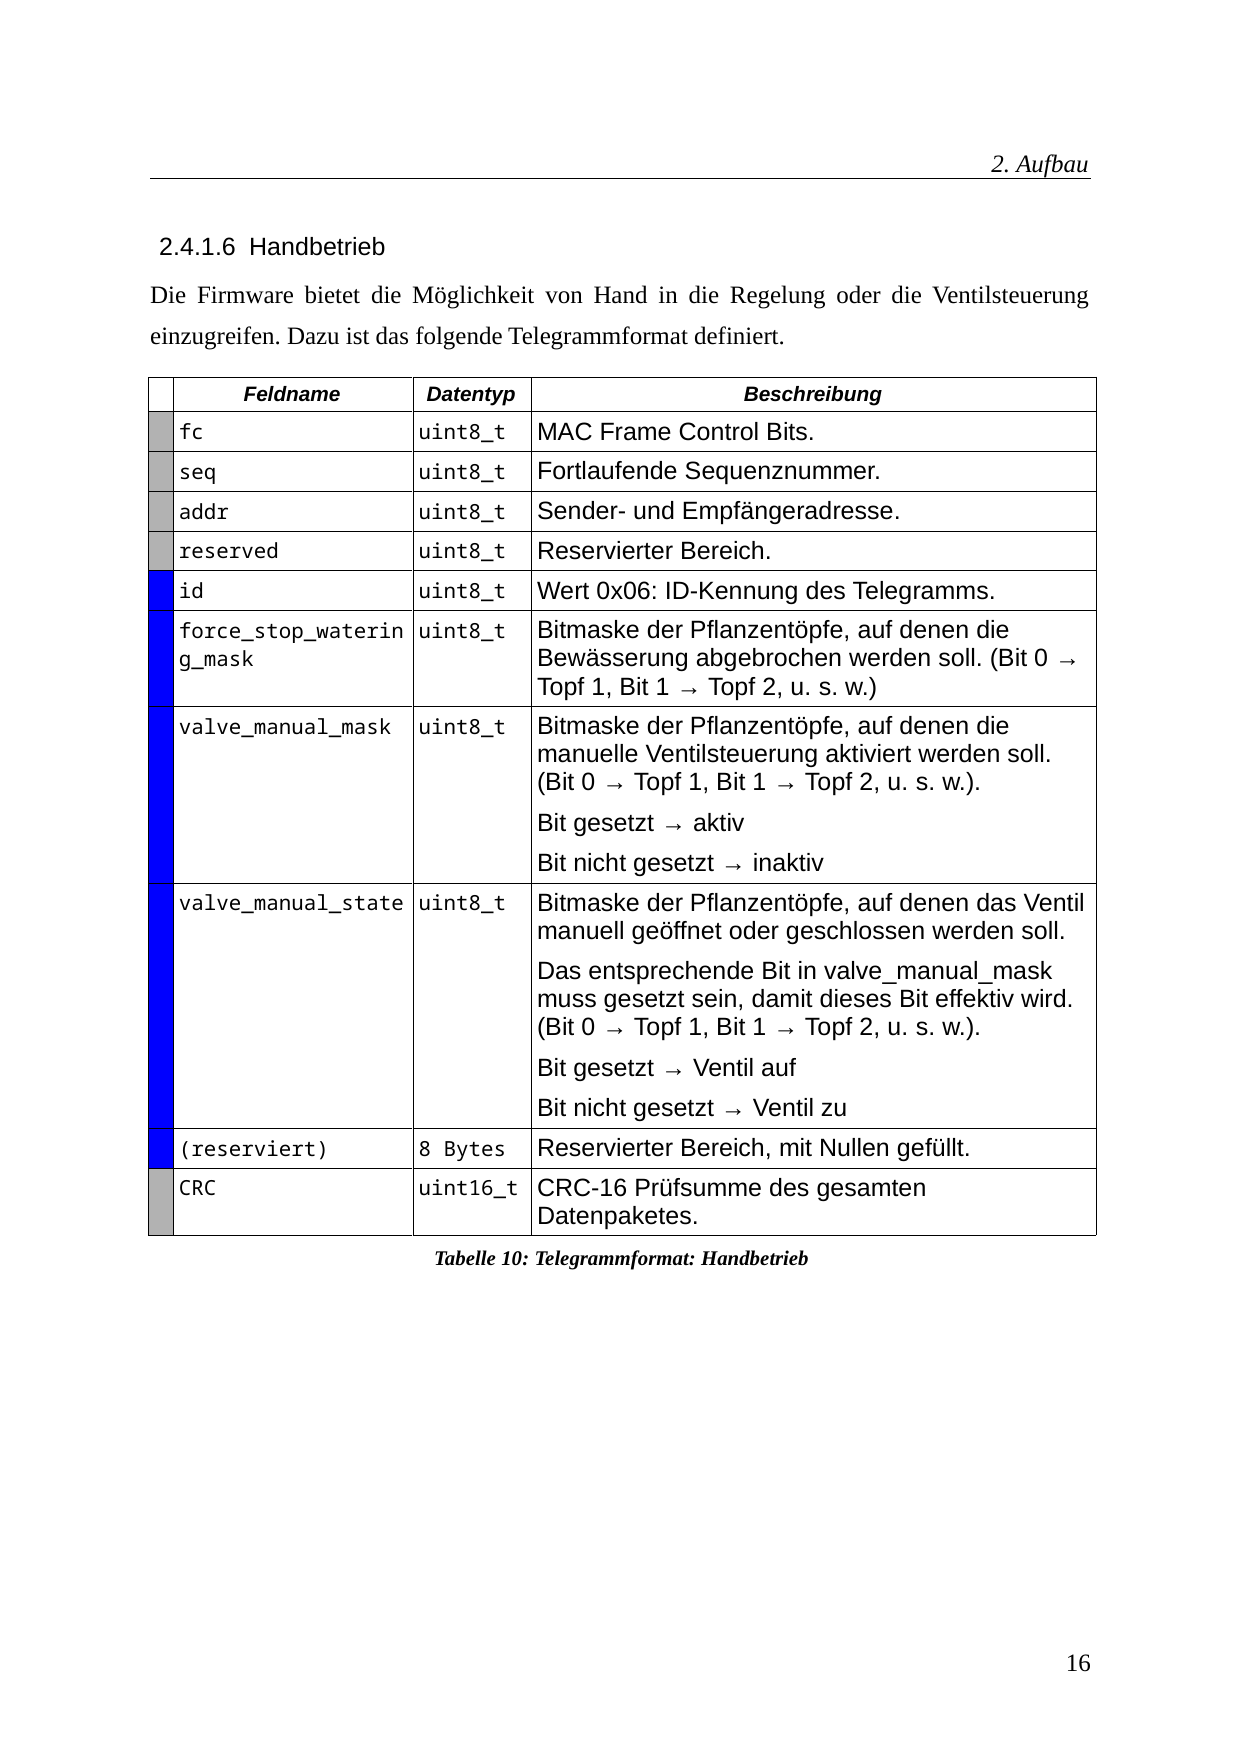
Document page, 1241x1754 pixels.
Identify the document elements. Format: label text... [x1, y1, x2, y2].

table_cell uint8_t [414, 412, 531, 451]
table_cell uint8_t [414, 884, 531, 1128]
table_cell reserved [174, 532, 412, 570]
text Tabelle 10: Telegrammformat: Handbetrieb [148, 1247, 1096, 1270]
subtitle Handbetrieb [159, 233, 1091, 261]
table_cell CRC [174, 1169, 412, 1235]
table_cell Reservierter Bereich. [532, 532, 1096, 570]
table_header Datentyp [414, 378, 531, 411]
table_cell [149, 1169, 173, 1235]
table_cell fc [174, 412, 412, 451]
table_cell id [174, 571, 412, 610]
table_cell [149, 571, 173, 610]
table_cell Sender- und Empfängeradresse. [532, 492, 1096, 531]
table_cell Bitmaske der Pflanzentöpfe, auf denen die Bewässerung abgebrochen werden soll. (Bit 0 → Topf 1, Bit 1 → Topf 2, u. s. w.) [532, 611, 1096, 706]
text Die Firmware bietet die Möglichkeit von Hand in die Regelung oder die Ventilsteuerung einzugreifen. Dazu ist das folgende Telegrammformat definiert. [150, 281, 1091, 350]
table_cell Reservierter Bereich, mit Nullen gefüllt. [532, 1129, 1096, 1168]
table_cell uint8_t [414, 532, 531, 570]
table_cell [149, 884, 173, 1128]
table_cell Fortlaufende Sequenznummer. [532, 452, 1096, 491]
table_cell [149, 412, 173, 451]
table_cell [149, 452, 173, 491]
table_cell [149, 492, 173, 531]
table_header Beschreibung [532, 378, 1096, 411]
table_cell addr [174, 492, 412, 531]
table_cell uint8_t [414, 452, 531, 491]
table_cell Bitmaske der Pflanzentöpfe, auf denen die manuelle Ventilsteuerung aktiviert werden soll. (Bit 0 → Topf 1, Bit 1 → Topf 2, u. s. w.). Bit gesetzt → aktiv Bit nicht gesetzt → inaktiv [532, 707, 1096, 883]
table_cell [149, 707, 173, 883]
table_cell uint8_t [414, 571, 531, 610]
table_cell [149, 611, 173, 706]
table_cell valve_manual_state [174, 884, 412, 1128]
table_cell MAC Frame Control Bits. [532, 412, 1096, 451]
table_cell CRC-16 Prüfsumme des gesamten Datenpaketes. [532, 1169, 1096, 1235]
table_cell [149, 532, 173, 570]
table_cell Wert 0x06: ID-Kennung des Telegramms. [532, 571, 1096, 610]
table_cell uint16_t [414, 1169, 531, 1235]
table_header [149, 378, 173, 411]
table_cell [149, 1129, 173, 1168]
table_cell (reserviert) [174, 1129, 412, 1168]
table_cell seq [174, 452, 412, 491]
table_header Feldname [174, 378, 412, 411]
table_cell uint8_t [414, 492, 531, 531]
table_cell Bitmaske der Pflanzentöpfe, auf denen das Ventil manuell geöffnet oder geschlossen werden soll. Das entsprechende Bit in valve_manual_mask muss gesetzt sein, damit dieses Bit effektiv wird. (Bit 0 → Topf 1, Bit 1 → Topf 2, u. s. w.). Bit gesetzt → Ventil auf Bit nicht gesetzt → Ventil zu [532, 884, 1096, 1128]
table_cell force_stop_watering_mask [174, 611, 412, 706]
table_cell valve_manual_mask [174, 707, 412, 883]
table_cell 8 Bytes [414, 1129, 531, 1168]
table_cell uint8_t [414, 707, 531, 883]
table_cell uint8_t [414, 611, 531, 706]
